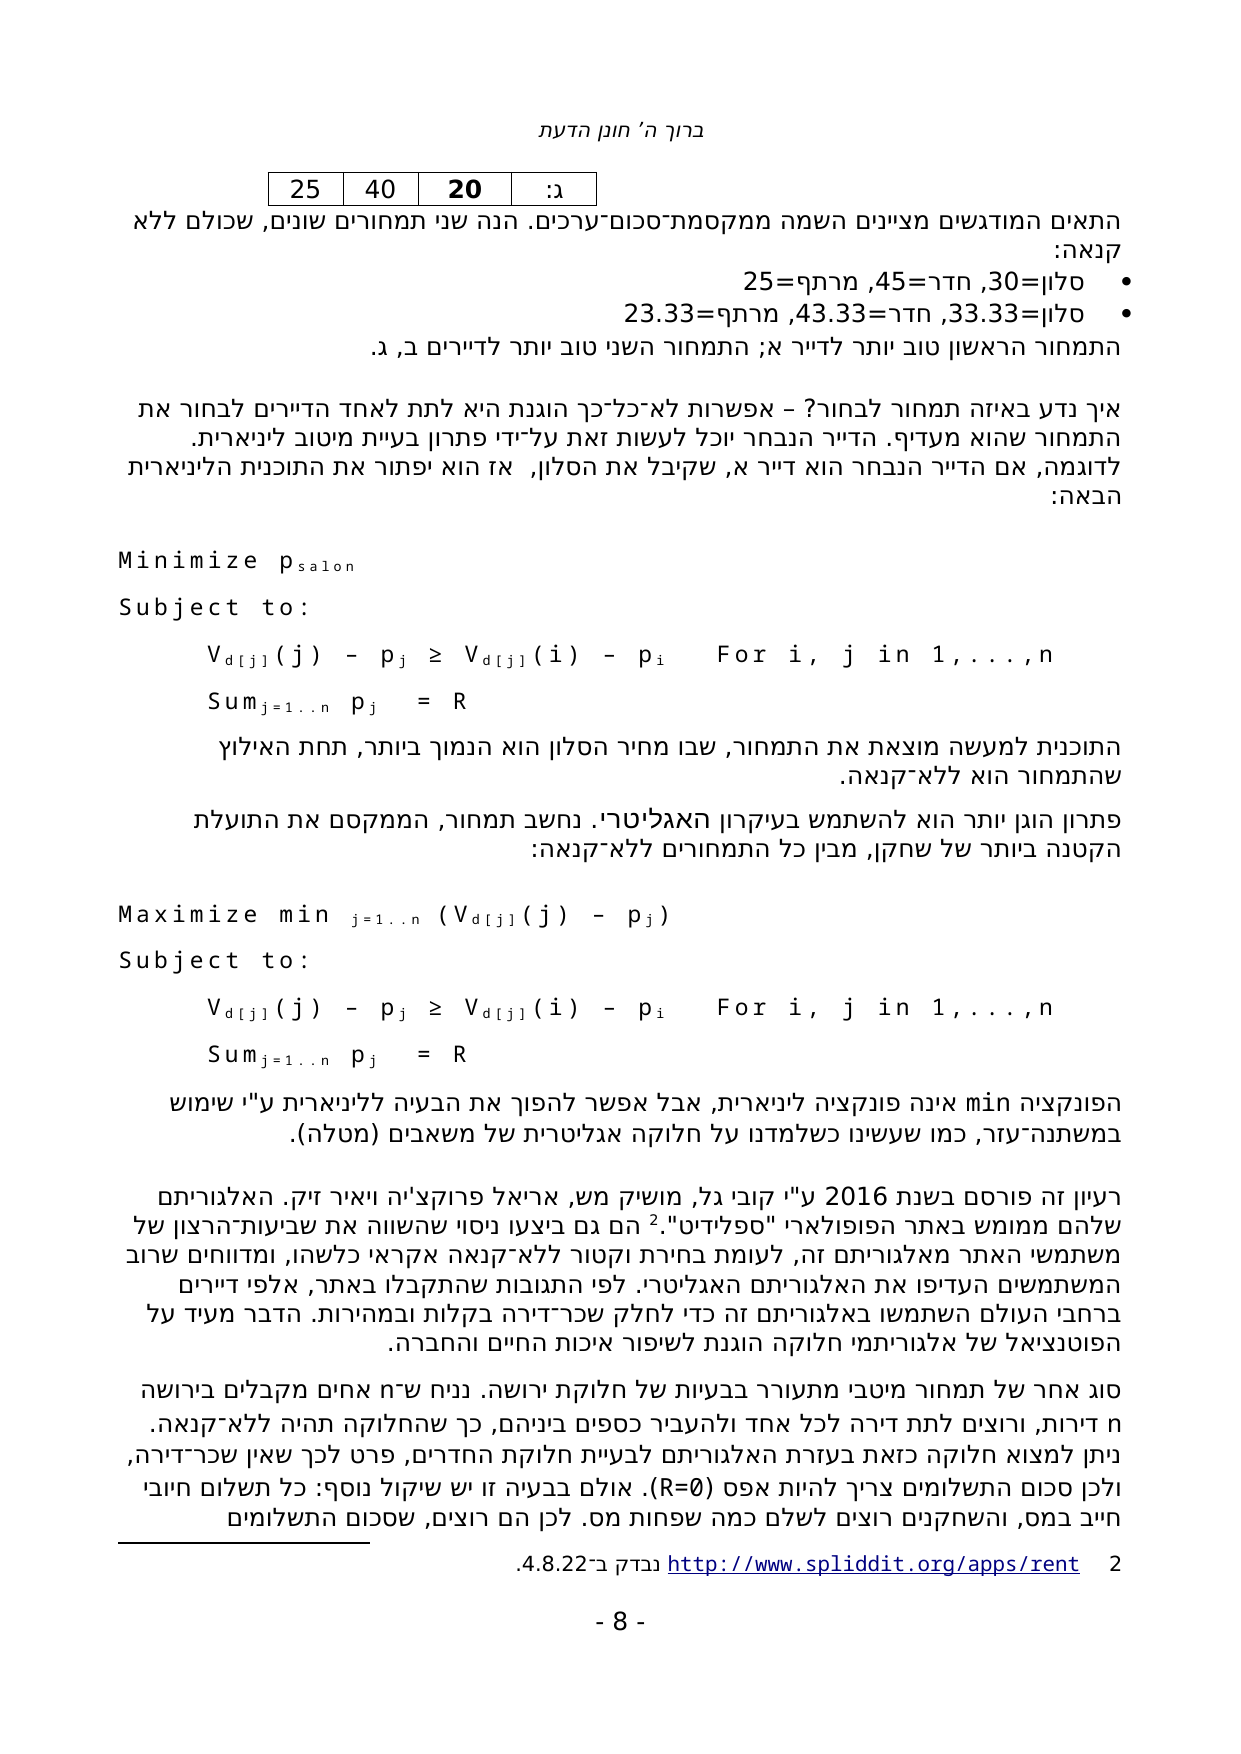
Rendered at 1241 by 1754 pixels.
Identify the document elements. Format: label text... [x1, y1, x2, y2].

table_cell ג: [512, 173, 596, 205]
list סלון=33.33, חדר=43.33, מרתף=23.33 [118, 297, 1122, 329]
text סוג אחר של תמחור מיטבי מתעורר בבעיות של חלוקת ירושה. נניח ש־n אחים מקבלים בירושה n דירות, ורוצים לתת דירה לכל אחד ולהעביר כספים ביניהם, כך שהחלוקה תהיה ללא‏־קנאה. ניתן למצוא חלוקה כזאת בעזרת האלגוריתם לבעיית חלוקת החדרים, פרט לכך שאין שכר־דירה, ולכן סכום התשלומים צריך להיות אפס (R=0). אולם בבעיה זו יש שיקול נוסף: כל תשלום חיובי חייב במס, והשחקנים רוצים לשלם כמה שפחות מס. לכן הם רוצים, שסכום התשלומים החיוביים יהיה קטן ככל האפשר, בכפוף לכך שהתמחור יהיה ללא קנאה. ניתן להציג בעיה זו באופן הבא: [118, 1372, 1122, 1532]
text הפונקציה min אינה פונקציה ליניארית, אבל אפשר להפוך את הבעיה לליניארית ע"י שימוש במשתנה־עזר, כמו שעשינו כשלמדנו על חלוקה אגליטרית של משאבים (מטלה). [118, 1085, 1122, 1148]
text Subject to: [118, 944, 1122, 976]
table_cell 25 [269, 173, 343, 205]
text Maximize min j=1..n (Vd[j](j) – pj) [118, 897, 1122, 929]
text Vd[j](j) – pj ≥ Vd[j](i) – pi For i, j in 1,...,n [207, 991, 1122, 1022]
table_cell 40 [344, 173, 418, 205]
text התוכנית למעשה מוצאת את התמחור, שבו מחיר הסלון הוא הנמוך ביותר, תחת האילוץ שהתמחור הוא ללא־קנאה. [118, 732, 1122, 790]
text Minimize psalon [118, 544, 1122, 576]
text התאים המודגשים מציינים השמה ממקסמת־סכום־ערכים. הנה שני תמחורים שונים, שכולם ללא קנאה: [118, 206, 1122, 264]
list סלון=30, חדר=45, מרתף=25 [118, 264, 1122, 297]
text Vd[j](j) – pj ≥ Vd[j](i) – pi For i, j in 1,...,n [207, 638, 1122, 669]
text http://www.spliddit.org/apps/rent נבדק ב־4.8.22. [118, 1549, 1122, 1577]
text איך נדע באיזה תמחור לבחור? – אפשרות לא־כל־כך הוגנת היא לתת לאחד הדיירים לבחור את התמחור שהוא מעדיף. הדייר הנבחר יוכל לעשות זאת על־ידי פתרון בעיית מיטוב ליניארית. לדוגמה, אם הדייר הנבחר הוא דייר א, שקיבל את הסלון, אז הוא יפתור את התוכנית הליניארית הבאה: [118, 394, 1122, 510]
text רעיון זה פורסם בשנת 2016 ע"י קובי גל, מושיק מש, אריאל פרוקצ'יה ויאיר זיק. האלגוריתם שלהם ממומש באתר הפופולארי "ספלידיט". הם גם ביצעו ניסוי שהשווה את שביעות־הרצון של משתמשי האתר מאלגוריתם זה, לעומת בחירת וקטור ללא־קנאה אקראי כלשהו, ומדווחים שרוב המשתמשים העדיפו את האלגוריתם האגליטרי. לפי התגובות שהתקבלו באתר, אלפי דיירים ברחבי העולם השתמשו באלגוריתם זה כדי לחלק שכר־דירה בקלות ובמהירות. הדבר מעיד על הפוטנציאל של אלגוריתמי חלוקה הוגנת לשיפור איכות החיים והחברה. [118, 1182, 1122, 1357]
text Sumj=1..n pj = R [207, 685, 1122, 716]
text Subject to: [118, 591, 1122, 623]
table_cell 20 [419, 173, 511, 205]
text Sumj=1..n pj = R [207, 1038, 1122, 1069]
text פתרון הוגן יותר הוא להשתמש בעיקרון האגליטרי. נחשב תמחור, הממקסם את התועלת הקטנה ביותר של שחקן, מבין כל התמחורים ללא־קנאה: [118, 805, 1122, 863]
text התמחור הראשון טוב יותר לדייר א; התמחור השני טוב יותר לדיירים ב, ג. [118, 329, 1122, 361]
